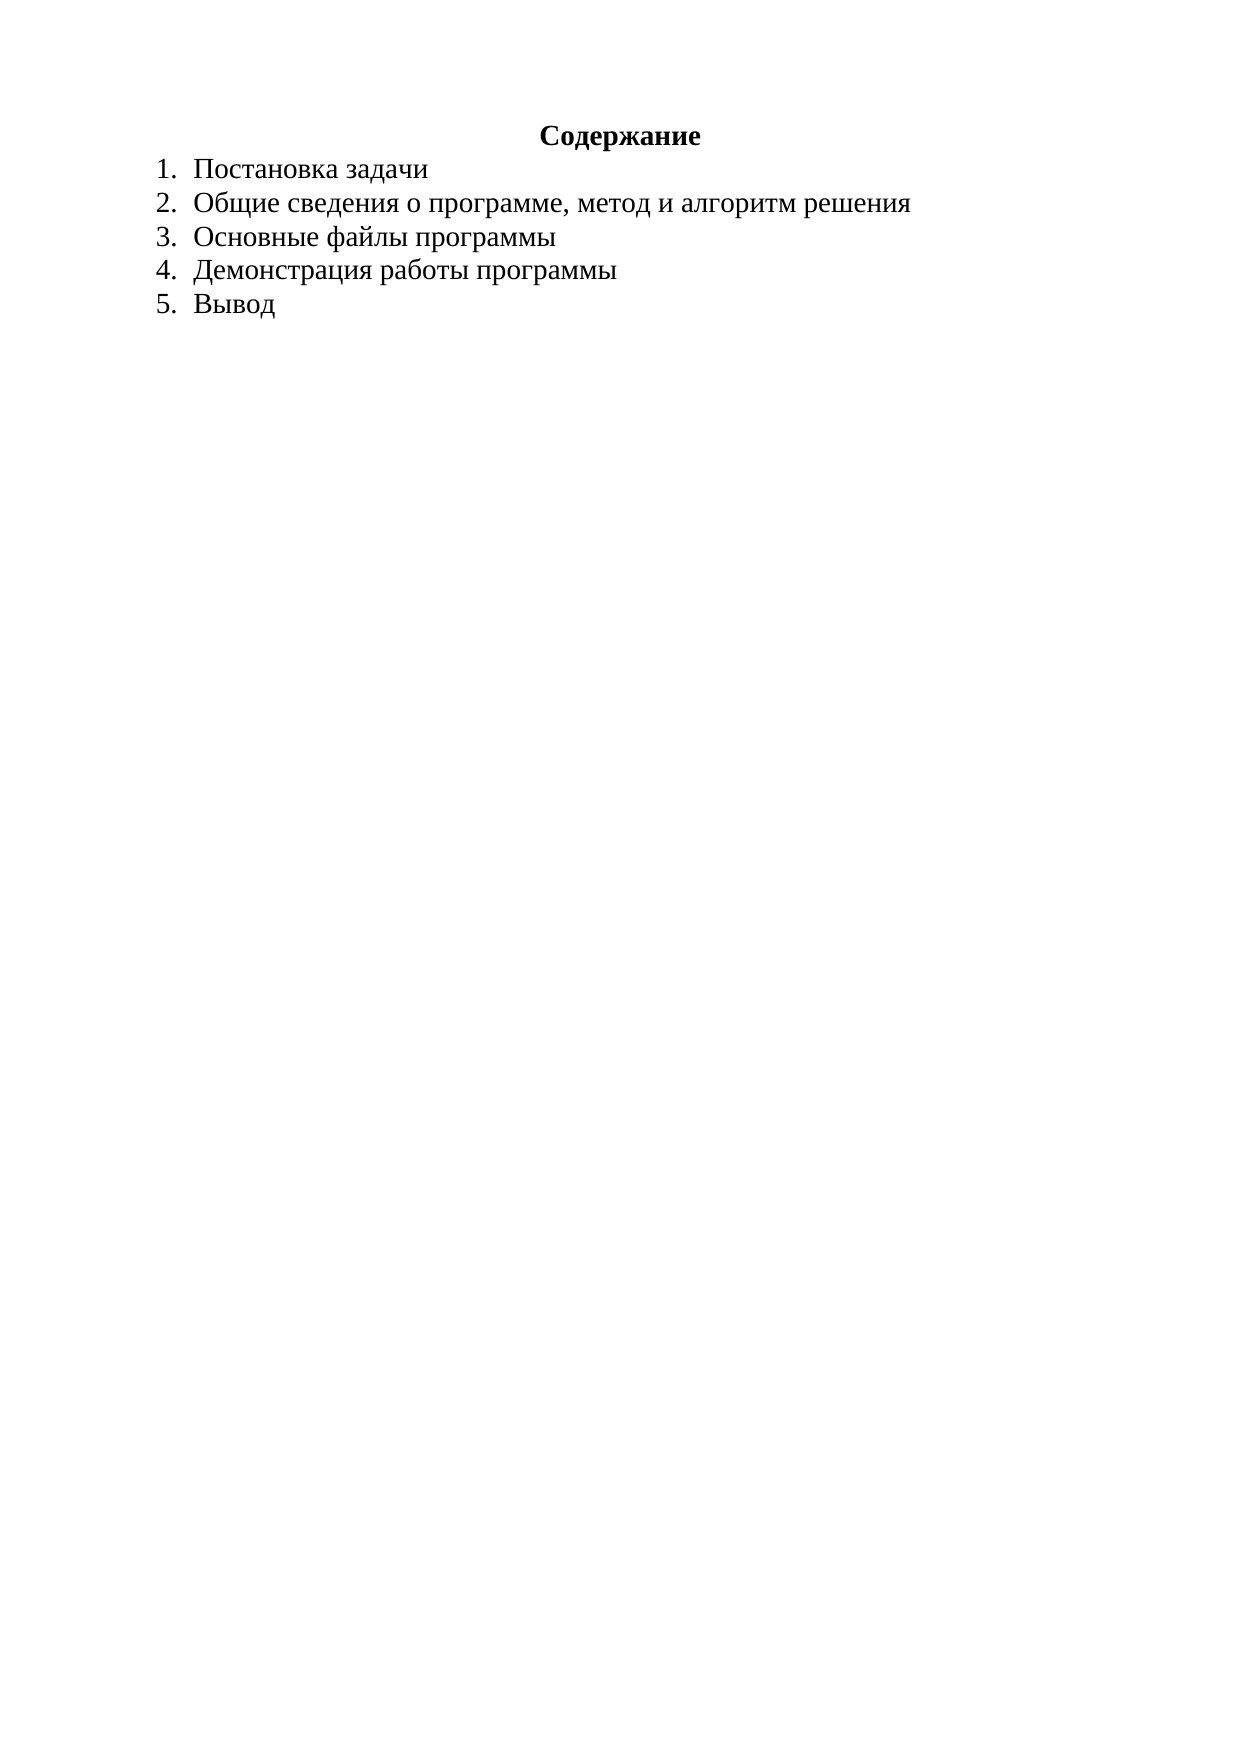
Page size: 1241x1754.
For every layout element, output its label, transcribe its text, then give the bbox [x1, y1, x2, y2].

text Содержание [118, 118, 1122, 152]
list Общие сведения о программе, метод и алгоритм решения [156, 185, 1122, 219]
list Вывод [156, 286, 1122, 319]
list Постановка задачи [156, 152, 1122, 185]
list Основные файлы программы [156, 219, 1122, 252]
list Демонстрация работы программы [156, 252, 1122, 286]
